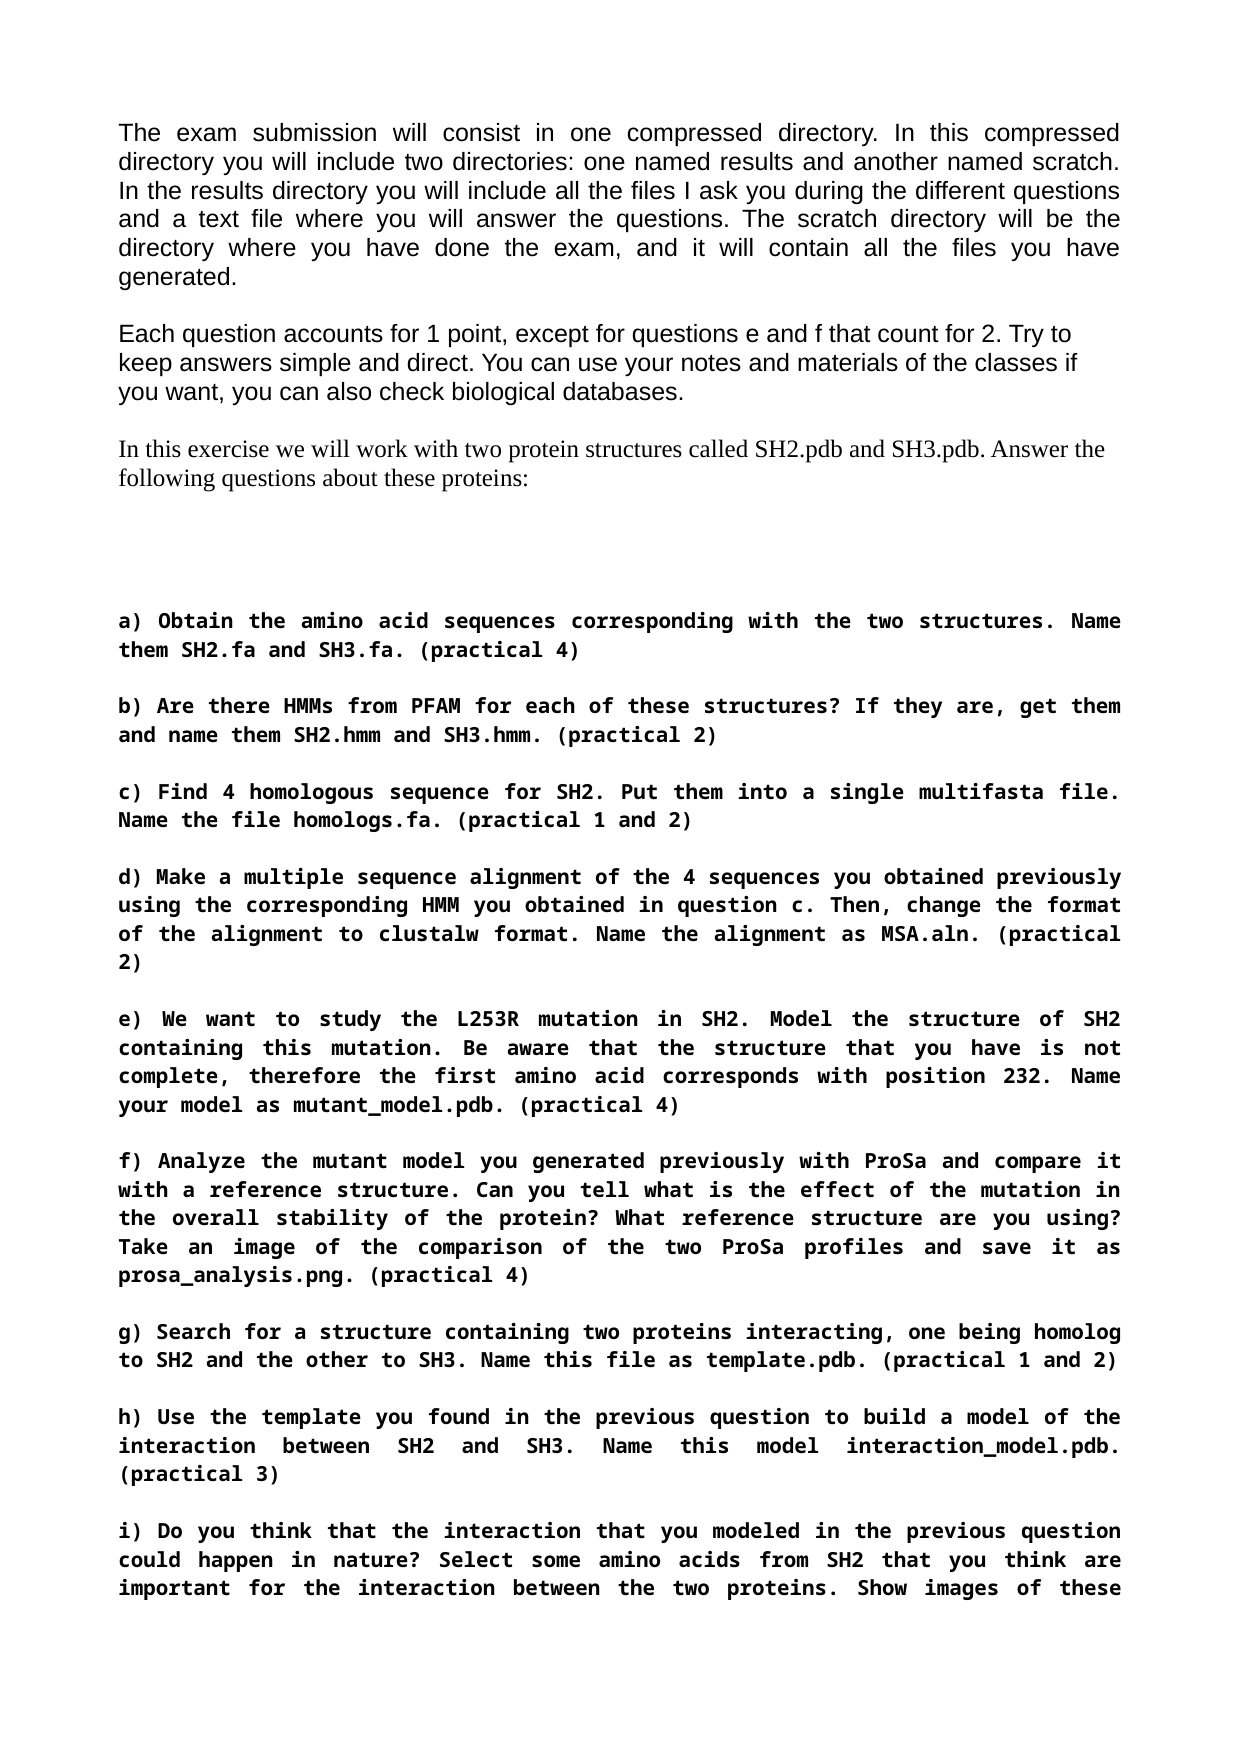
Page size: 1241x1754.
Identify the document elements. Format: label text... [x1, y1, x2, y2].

text a) Obtain the amino acid sequences corresponding with the two structures. Name them SH2.fa and SH3.fa. (practical 4) [118, 606, 1122, 663]
text i) Do you think that the interaction that you modeled in the previous question could happen in nature? Select some amino acids from SH2 that you think are important for the interaction between the two proteins. Show images of these [118, 1516, 1122, 1602]
text d) Make a multiple sequence alignment of the 4 sequences you obtained previously using the corresponding HMM you obtained in question c. Then, change the format of the alignment to clustalw format. Name the alignment as MSA.aln. (practical 2) [118, 862, 1122, 976]
text In this exercise we will work with two protein structures called SH2.pdb and SH3.pdb. Answer the following questions about these proteins: [118, 434, 1122, 492]
text e) We want to study the L253R mutation in SH2. Model the structure of SH2 containing this mutation. Be aware that the structure that you have is not complete, therefore the first amino acid corresponds with position 232. Name your model as mutant_model.pdb. (practical 4) [118, 1004, 1122, 1118]
text c) Find 4 homologous sequence for SH2. Put them into a single multifasta file. Name the file homologs.fa. (practical 1 and 2) [118, 777, 1122, 834]
text g) Search for a structure containing two proteins interacting, one being homolog to SH2 and the other to SH3. Name this file as template.pdb. (practical 1 and 2) [118, 1317, 1122, 1374]
text b) Are there HMMs from PFAM for each of these structures? If they are, get them and name them SH2.hmm and SH3.hmm. (practical 2) [118, 692, 1122, 748]
text The exam submission will consist in one compressed directory. In this compressed directory you will include two directories: one named results and another named scratch. In the results directory you will include all the files I ask you during the different questions and a text file where you will answer the questions. The scratch directory will be the directory where you have done the exam, and it will contain all the files you have generated. [118, 118, 1122, 291]
text Each question accounts for 1 point, except for questions e and f that count for 2. Try to keep answers simple and direct. You can use your notes and materials of the classes if you want, you can also check biological databases. [118, 319, 1122, 406]
text h) Use the template you found in the previous question to build a model of the interaction between SH2 and SH3. Name this model interaction_model.pdb. (practical 3) [118, 1402, 1122, 1488]
text f) Analyze the mutant model you generated previously with ProSa and compare it with a reference structure. Can you tell what is the effect of the mutation in the overall stability of the protein? What reference structure are you using? Take an image of the comparison of the two ProSa profiles and save it as prosa_analysis.png. (practical 4) [118, 1147, 1122, 1289]
